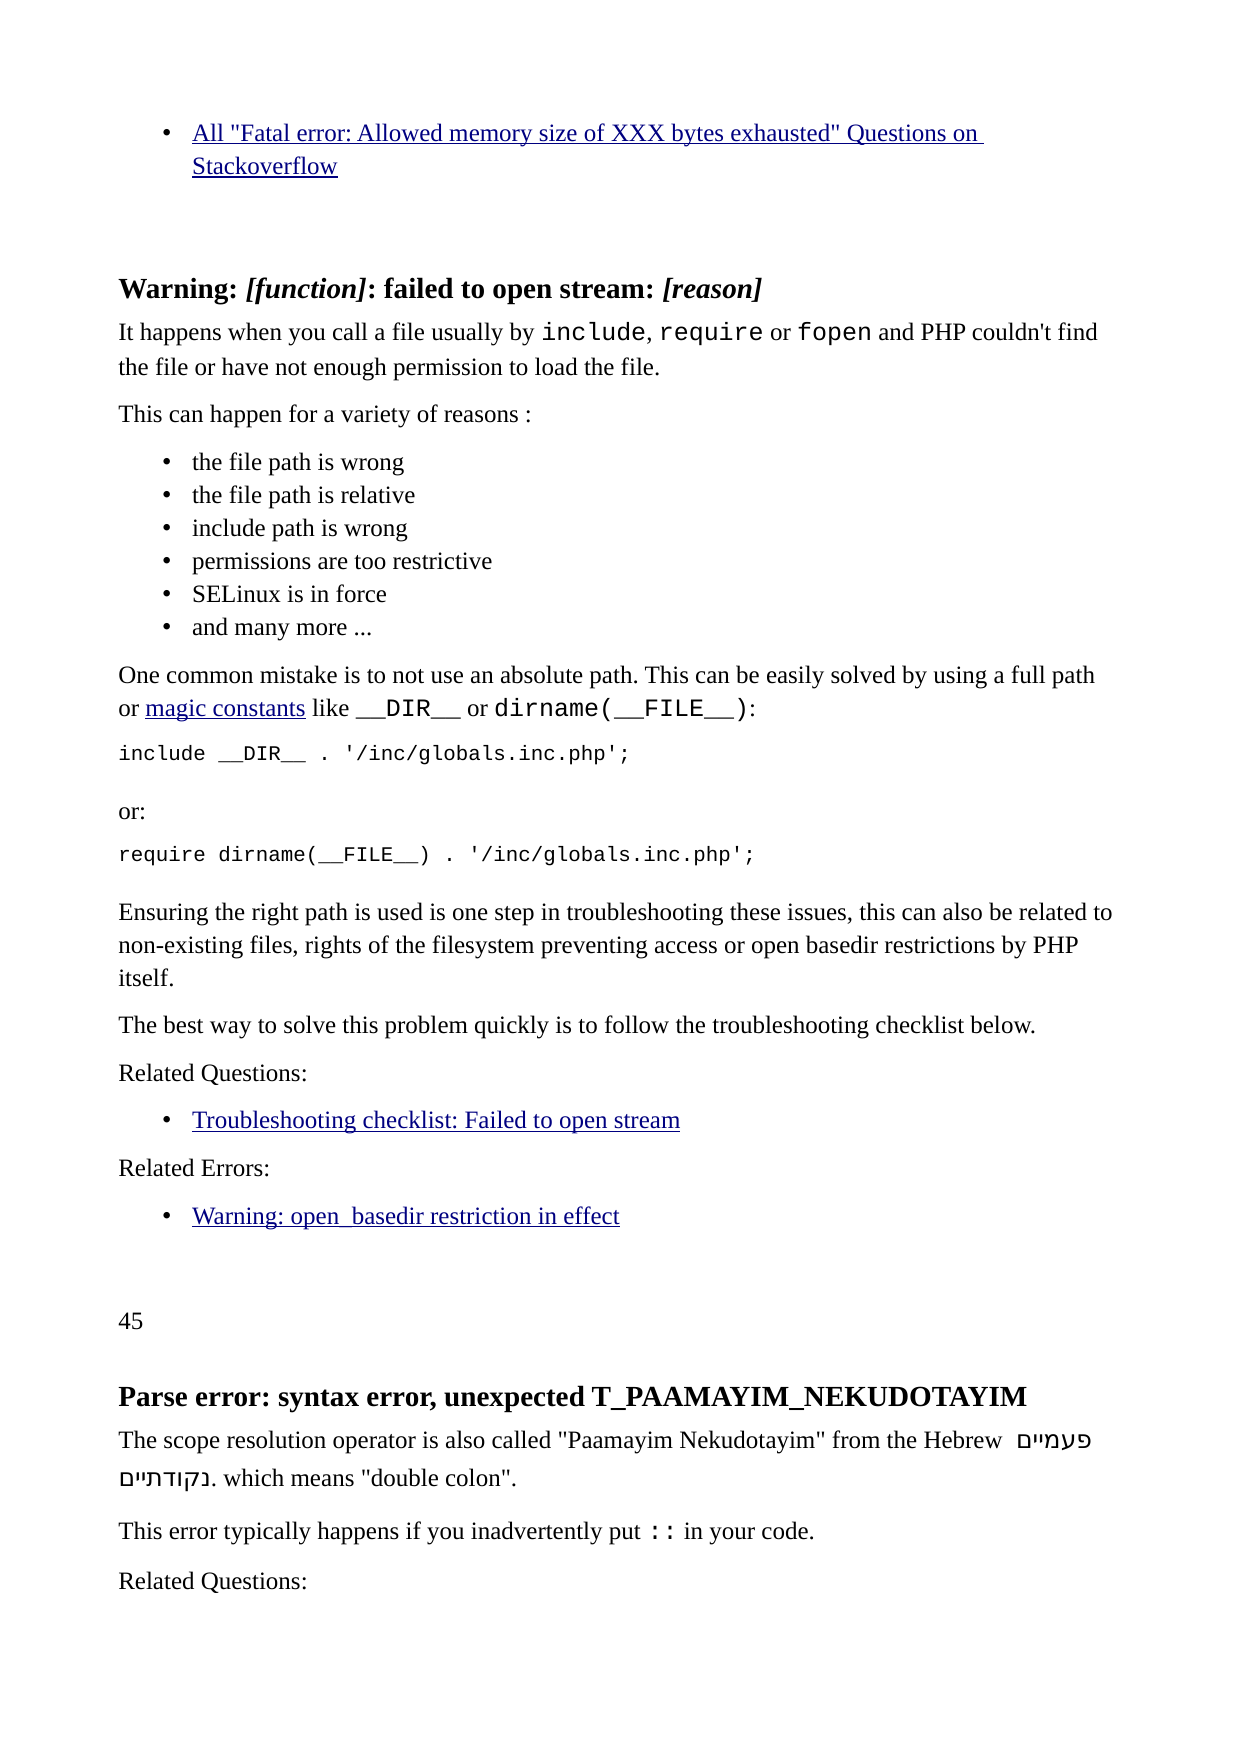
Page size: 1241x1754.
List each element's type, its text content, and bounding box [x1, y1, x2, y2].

list the file path is relative [162, 480, 1122, 509]
text Related Questions: [118, 1566, 1122, 1595]
text Ensuring the right path is used is one step in troubleshooting these issues, this can also be related to non-existing files, rights of the filesystem preventing access or open basedir restrictions by PHP itself. [118, 897, 1122, 992]
list and many more ... [162, 612, 1122, 641]
subtitle Warning: [function]: failed to open stream: [reason] [118, 271, 1122, 304]
list Warning: open_basedir restriction in effect [162, 1201, 1122, 1229]
list permissions are too restrictive [162, 546, 1122, 575]
list Troubleshooting checklist: Failed to open stream [162, 1106, 1122, 1134]
list the file path is wrong [162, 447, 1122, 476]
text This can happen for a variety of reasons : [118, 399, 1122, 428]
text include __DIR__ . '/inc/globals.inc.php'; [118, 743, 1122, 767]
list SELinux is in force [162, 579, 1122, 608]
text It happens when you call a file usually by include, require or fopen and PHP couldn't find the file or have not enough permission to load the file. [118, 317, 1122, 381]
text This error typically happens if you inadvertently put :: in your code. [118, 1516, 1122, 1547]
text The scope resolution operator is also called "Paamayim Nekudotayim" from the Hebrew פעמיים נקודתיים‎. which means "double colon". [118, 1425, 1122, 1497]
list All "Fatal error: Allowed memory size of XXX bytes exhausted" Questions on Stackoverflow [162, 118, 1122, 180]
text require dirname(__FILE__) . '/inc/globals.inc.php'; [118, 844, 1122, 867]
text The best way to solve this problem quickly is to follow the troubleshooting checklist below. [118, 1010, 1122, 1039]
text or: [118, 796, 1122, 825]
subtitle Parse error: syntax error, unexpected T_PAAMAYIM_NEKUDOTAYIM [118, 1379, 1122, 1412]
text Related Questions: [118, 1058, 1122, 1087]
list include path is wrong [162, 513, 1122, 542]
text One common mistake is to not use an absolute path. This can be easily solved by using a full path or magic constants like __DIR__ or dirname(__FILE__): [118, 660, 1122, 724]
text Related Errors: [118, 1153, 1122, 1182]
text 45 [118, 1306, 1122, 1335]
